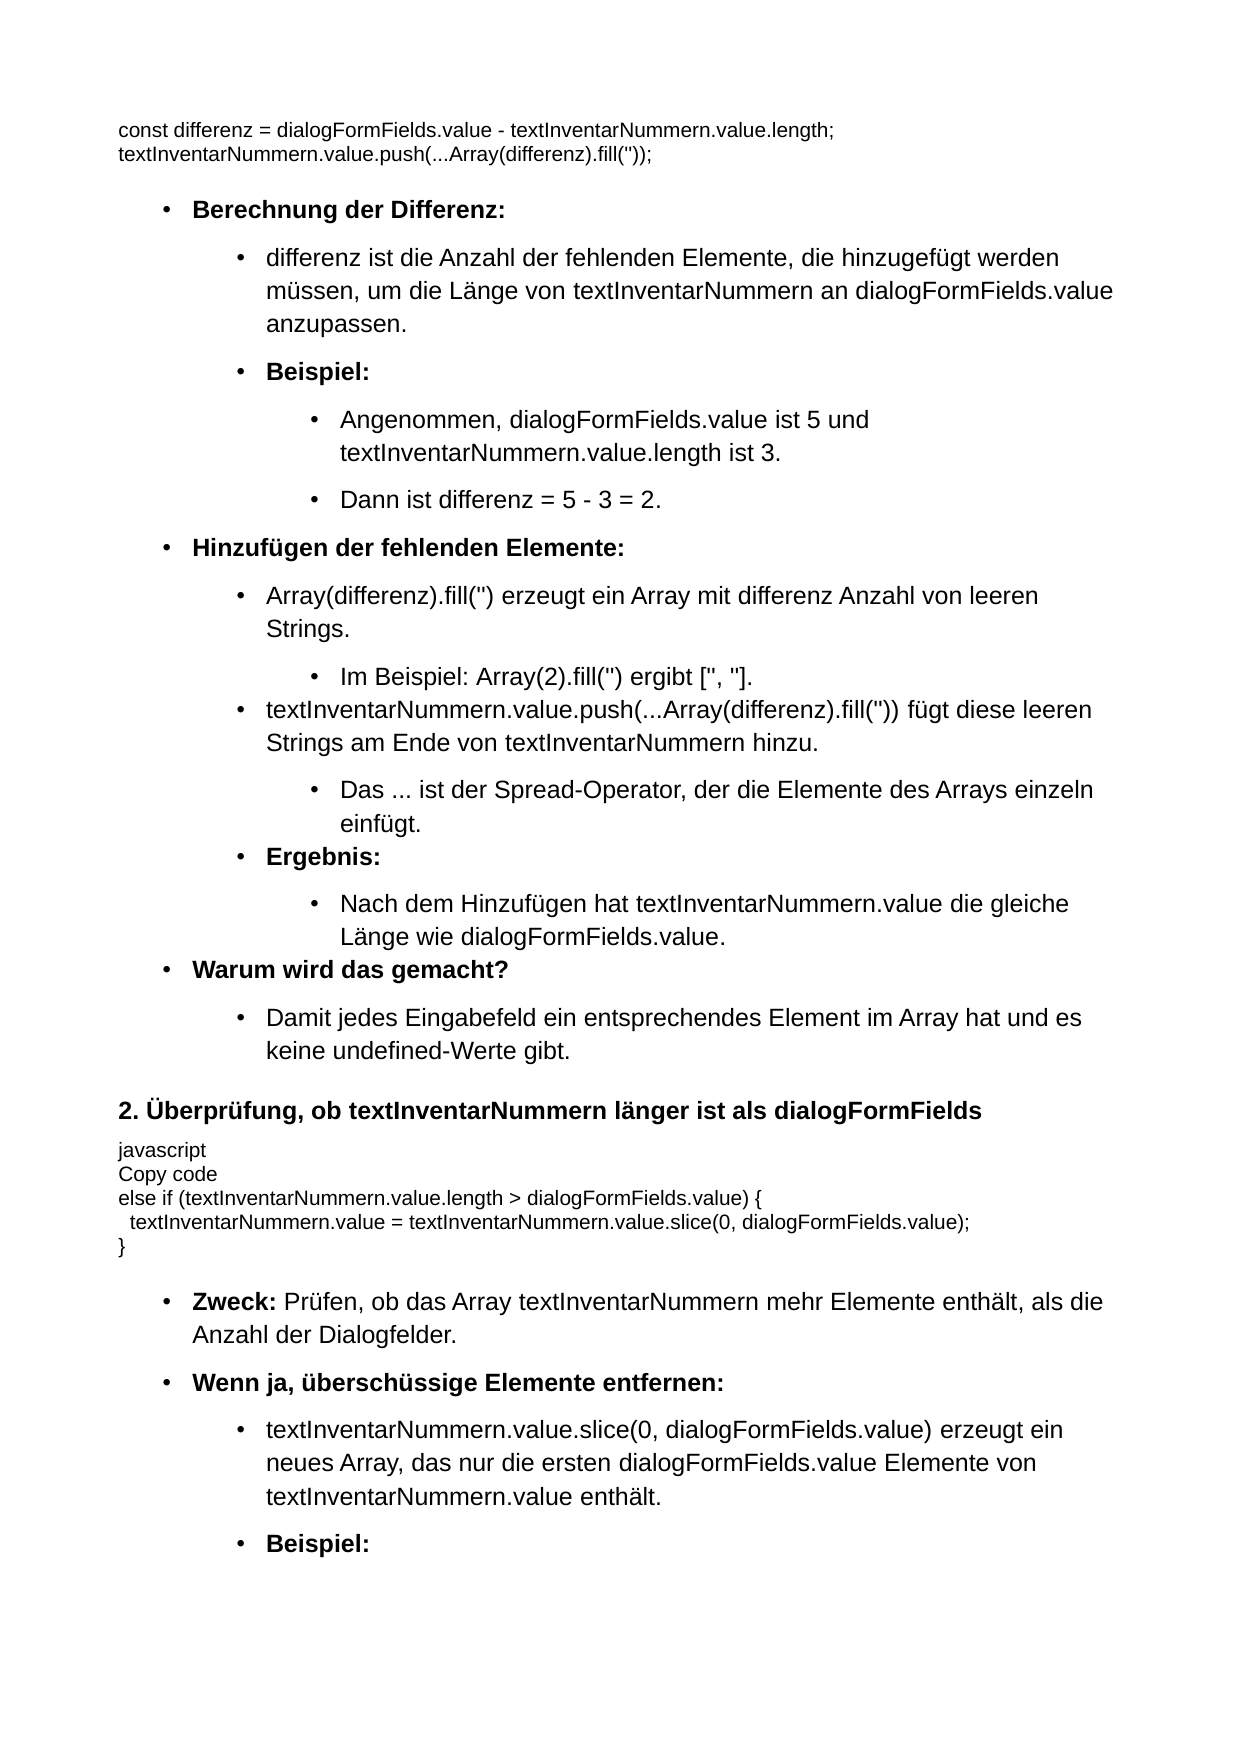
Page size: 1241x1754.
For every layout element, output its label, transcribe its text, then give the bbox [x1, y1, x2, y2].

text } [118, 1233, 1122, 1257]
text javascript [118, 1138, 1122, 1162]
list textInventarNummern.value.push(...Array(differenz).fill('')) fügt diese leeren Strings am Ende von textInventarNummern hinzu. [236, 695, 1122, 757]
text Copy code [118, 1162, 1122, 1186]
list Warum wird das gemacht? [162, 955, 1122, 984]
list textInventarNummern.value.slice(0, dialogFormFields.value) erzeugt ein neues Array, das nur die ersten dialogFormFields.value Elemente von textInventarNummern.value enthält. [236, 1415, 1122, 1510]
list Angenommen, dialogFormFields.value ist 5 und textInventarNummern.value.length ist 3. [310, 405, 1122, 467]
list Array(differenz).fill('') erzeugt ein Array mit differenz Anzahl von leeren Strings. [236, 581, 1122, 643]
list Beispiel: [236, 357, 1122, 386]
list Beispiel: [236, 1529, 1122, 1558]
list Das ... ist der Spread-Operator, der die Elemente des Arrays einzeln einfügt. [310, 775, 1122, 837]
text textInventarNummern.value.push(...Array(differenz).fill('')); [118, 142, 1122, 166]
text const differenz = dialogFormFields.value - textInventarNummern.value.length; [118, 118, 1122, 142]
list Zweck: Prüfen, ob das Array textInventarNummern mehr Elemente enthält, als die Anzahl der Dialogfelder. [162, 1287, 1122, 1349]
subtitle 2. Überprüfung, ob textInventarNummern länger ist als dialogFormFields [118, 1096, 1122, 1125]
list Nach dem Hinzufügen hat textInventarNummern.value die gleiche Länge wie dialogFormFields.value. [310, 889, 1122, 951]
list differenz ist die Anzahl der fehlenden Elemente, die hinzugefügt werden müssen, um die Länge von textInventarNummern an dialogFormFields.value anzupassen. [236, 243, 1122, 338]
list Ergebnis: [236, 842, 1122, 870]
list Berechnung der Differenz: [162, 196, 1122, 224]
list Damit jedes Eingabefeld ein entsprechendes Element im Array hat und es keine undefined-Werte gibt. [236, 1003, 1122, 1065]
list Hinzufügen der fehlenden Elemente: [162, 533, 1122, 562]
list Wenn ja, überschüssige Elemente entfernen: [162, 1368, 1122, 1396]
list Im Beispiel: Array(2).fill('') ergibt ['', '']. [310, 662, 1122, 690]
text else if (textInventarNummern.value.length > dialogFormFields.value) { [118, 1186, 1122, 1209]
text textInventarNummern.value = textInventarNummern.value.slice(0, dialogFormFields.value); [118, 1209, 1122, 1233]
list Dann ist differenz = 5 - 3 = 2. [310, 485, 1122, 514]
